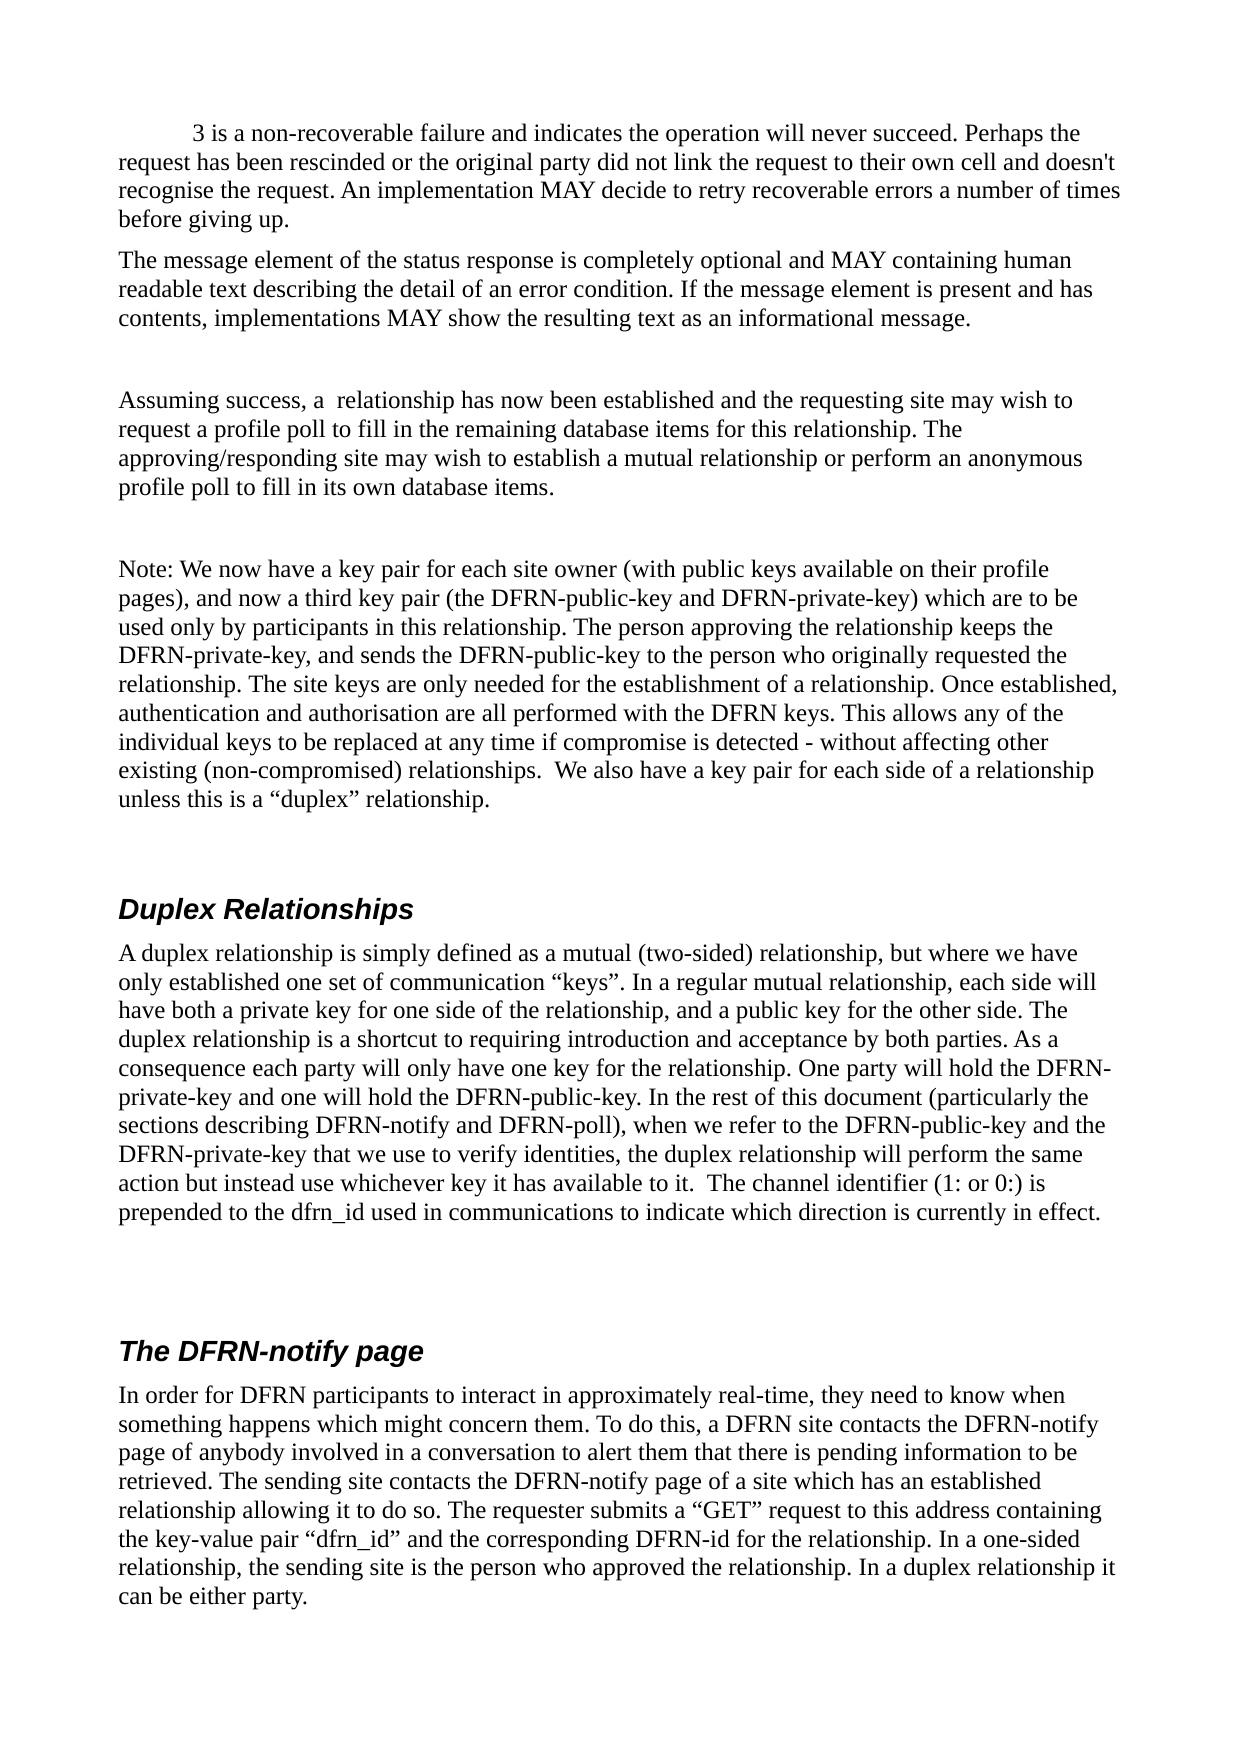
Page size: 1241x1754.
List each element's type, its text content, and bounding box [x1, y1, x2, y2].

subtitle Duplex Relationships [118, 892, 1122, 925]
text The message element of the status response is completely optional and MAY containing human readable text describing the detail of an error condition. If the message element is present and has contents, implementations MAY show the resulting text as an informational message. [118, 246, 1122, 332]
text 3 is a non-recoverable failure and indicates the operation will never succeed. Perhaps the request has been rescinded or the original party did not link the request to their own cell and doesn't recognise the request. An implementation MAY decide to retry recoverable errors a number of times before giving up. [118, 118, 1122, 233]
text Note: We now have a key pair for each site owner (with public keys available on their profile pages), and now a third key pair (the DFRN-public-key and DFRN-private-key) which are to be used only by participants in this relationship. The person approving the relationship keeps the DFRN-private-key, and sends the DFRN-public-key to the person who originally requested the relationship. The site keys are only needed for the establishment of a relationship. Once established, authentication and authorisation are all performed with the DFRN keys. This allows any of the individual keys to be replaced at any time if compromise is detected - without affecting other existing (non-compromised) relationships. We also have a key pair for each side of a relationship unless this is a “duplex” relationship. [118, 554, 1122, 813]
text Assuming success, a relationship has now been established and the requesting site may wish to request a profile poll to fill in the remaining database items for this relationship. The approving/responding site may wish to establish a mutual relationship or perform an anonymous profile poll to fill in its own database items. [118, 386, 1122, 501]
text In order for DFRN participants to interact in approximately real-time, they need to know when something happens which might concern them. To do this, a DFRN site contacts the DFRN-notify page of anybody involved in a conversation to alert them that there is pending information to be retrieved. The sending site contacts the DFRN-notify page of a site which has an established relationship allowing it to do so. The requester submits a “GET” request to this address containing the key-value pair “dfrn_id” and the corresponding DFRN-id for the relationship. In a one-sided relationship, the sending site is the person who approved the relationship. In a duplex relationship it can be either party. [118, 1380, 1122, 1610]
text A duplex relationship is simply defined as a mutual (two-sided) relationship, but where we have only established one set of communication “keys”. In a regular mutual relationship, each side will have both a private key for one side of the relationship, and a public key for the other side. The duplex relationship is a shortcut to requiring introduction and acceptance by both parties. As a consequence each party will only have one key for the relationship. One party will hold the DFRN-private-key and one will hold the DFRN-public-key. In the rest of this document (particularly the sections describing DFRN-notify and DFRN-poll), when we refer to the DFRN-public-key and the DFRN-private-key that we use to verify identities, the duplex relationship will perform the same action but instead use whichever key it has available to it. The channel identifier (1: or 0:) is prepended to the dfrn_id used in communications to indicate which direction is currently in effect. [118, 938, 1122, 1225]
subtitle The DFRN-notify page [118, 1334, 1122, 1367]
